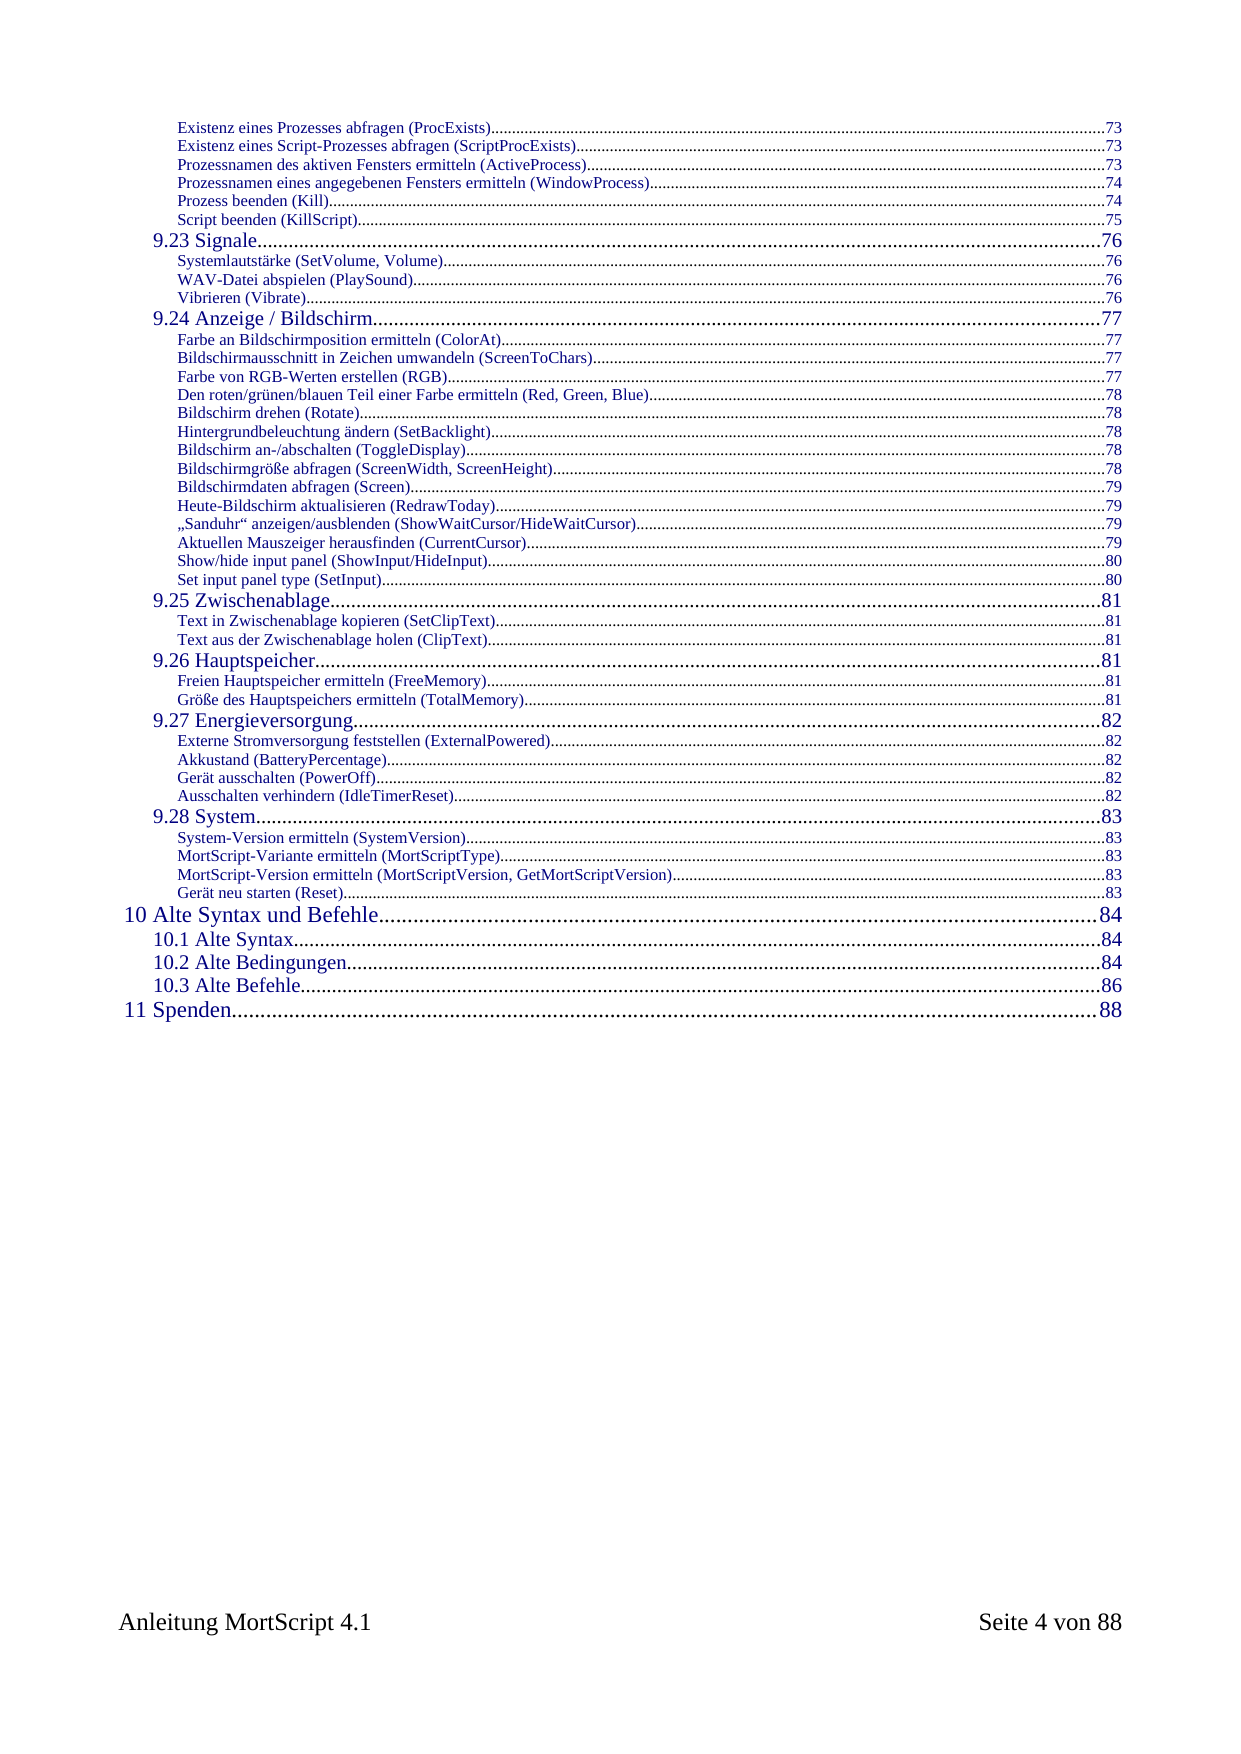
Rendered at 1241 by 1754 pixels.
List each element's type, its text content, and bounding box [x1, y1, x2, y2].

text Größe des Hauptspeichers ermitteln (TotalMemory) 81 [177, 690, 1122, 708]
text 10.1 Alte Syntax 84 [148, 928, 1122, 951]
text System-Version ermitteln (SystemVersion) 83 [177, 828, 1122, 847]
text Existenz eines Script-Prozesses abfragen (ScriptProcExists) 73 [177, 137, 1122, 155]
text 9.28 System 83 [148, 805, 1122, 828]
text Prozessnamen des aktiven Fensters ermitteln (ActiveProcess) 73 [177, 155, 1122, 173]
text Akkustand (BatteryPercentage) 82 [177, 750, 1122, 768]
text Aktuellen Mauszeiger herausfinden (CurrentCursor) 79 [177, 533, 1122, 552]
text Gerät ausschalten (PowerOff) 82 [177, 768, 1122, 787]
text Bildschirmausschnitt in Zeichen umwandeln (ScreenToChars) 77 [177, 349, 1122, 367]
text Bildschirm drehen (Rotate) 78 [177, 404, 1122, 422]
text Text aus der Zwischenablage holen (ClipText) 81 [177, 630, 1122, 648]
text 11 Spenden 88 [118, 997, 1122, 1022]
text Existenz eines Prozesses abfragen (ProcExists) 73 [177, 118, 1122, 137]
text 10.3 Alte Befehle 86 [148, 974, 1122, 997]
text MortScript-Version ermitteln (MortScriptVersion, GetMortScriptVersion) 83 [177, 865, 1122, 884]
text Externe Stromversorgung feststellen (ExternalPowered) 82 [177, 732, 1122, 750]
text 9.23 Signale 76 [148, 229, 1122, 252]
text Text in Zwischenablage kopieren (SetClipText) 81 [177, 612, 1122, 630]
text Systemlautstärke (SetVolume, Volume) 76 [177, 252, 1122, 270]
text MortScript-Variante ermitteln (MortScriptType) 83 [177, 847, 1122, 865]
text Prozessnamen eines angegebenen Fensters ermitteln (WindowProcess) 74 [177, 173, 1122, 192]
text Bildschirm an-/abschalten (ToggleDisplay) 78 [177, 441, 1122, 459]
text „Sanduhr“ anzeigen/ausblenden (ShowWaitCursor/HideWaitCursor) 79 [177, 515, 1122, 533]
text 9.26 Hauptspeicher 81 [148, 648, 1122, 672]
text Freien Hauptspeicher ermitteln (FreeMemory) 81 [177, 672, 1122, 690]
text Den roten/grünen/blauen Teil einer Farbe ermitteln (Red, Green, Blue) 78 [177, 386, 1122, 404]
text Bildschirmdaten abfragen (Screen) 79 [177, 478, 1122, 496]
text Gerät neu starten (Reset) 83 [177, 884, 1122, 902]
text Farbe an Bildschirmposition ermitteln (ColorAt) 77 [177, 330, 1122, 349]
text 10.2 Alte Bedingungen 84 [148, 951, 1122, 974]
text Show/hide input panel (ShowInput/HideInput) 80 [177, 552, 1122, 570]
text Hintergrundbeleuchtung ändern (SetBacklight) 78 [177, 422, 1122, 441]
text Prozess beenden (Kill) 74 [177, 192, 1122, 210]
text Heute-Bildschirm aktualisieren (RedrawToday) 79 [177, 496, 1122, 515]
text Farbe von RGB-Werten erstellen (RGB) 77 [177, 367, 1122, 386]
text Ausschalten verhindern (IdleTimerReset) 82 [177, 787, 1122, 805]
text 9.25 Zwischenablage 81 [148, 588, 1122, 612]
text 10 Alte Syntax und Befehle 84 [118, 902, 1122, 928]
text Bildschirmgröße abfragen (ScreenWidth, ScreenHeight) 78 [177, 459, 1122, 478]
text Set input panel type (SetInput) 80 [177, 570, 1122, 588]
text 9.27 Energieversorgung 82 [148, 708, 1122, 732]
text WAV-Datei abspielen (PlaySound) 76 [177, 270, 1122, 289]
text Vibrieren (Vibrate) 76 [177, 289, 1122, 307]
text Script beenden (KillScript) 75 [177, 210, 1122, 229]
text 9.24 Anzeige / Bildschirm 77 [148, 307, 1122, 330]
